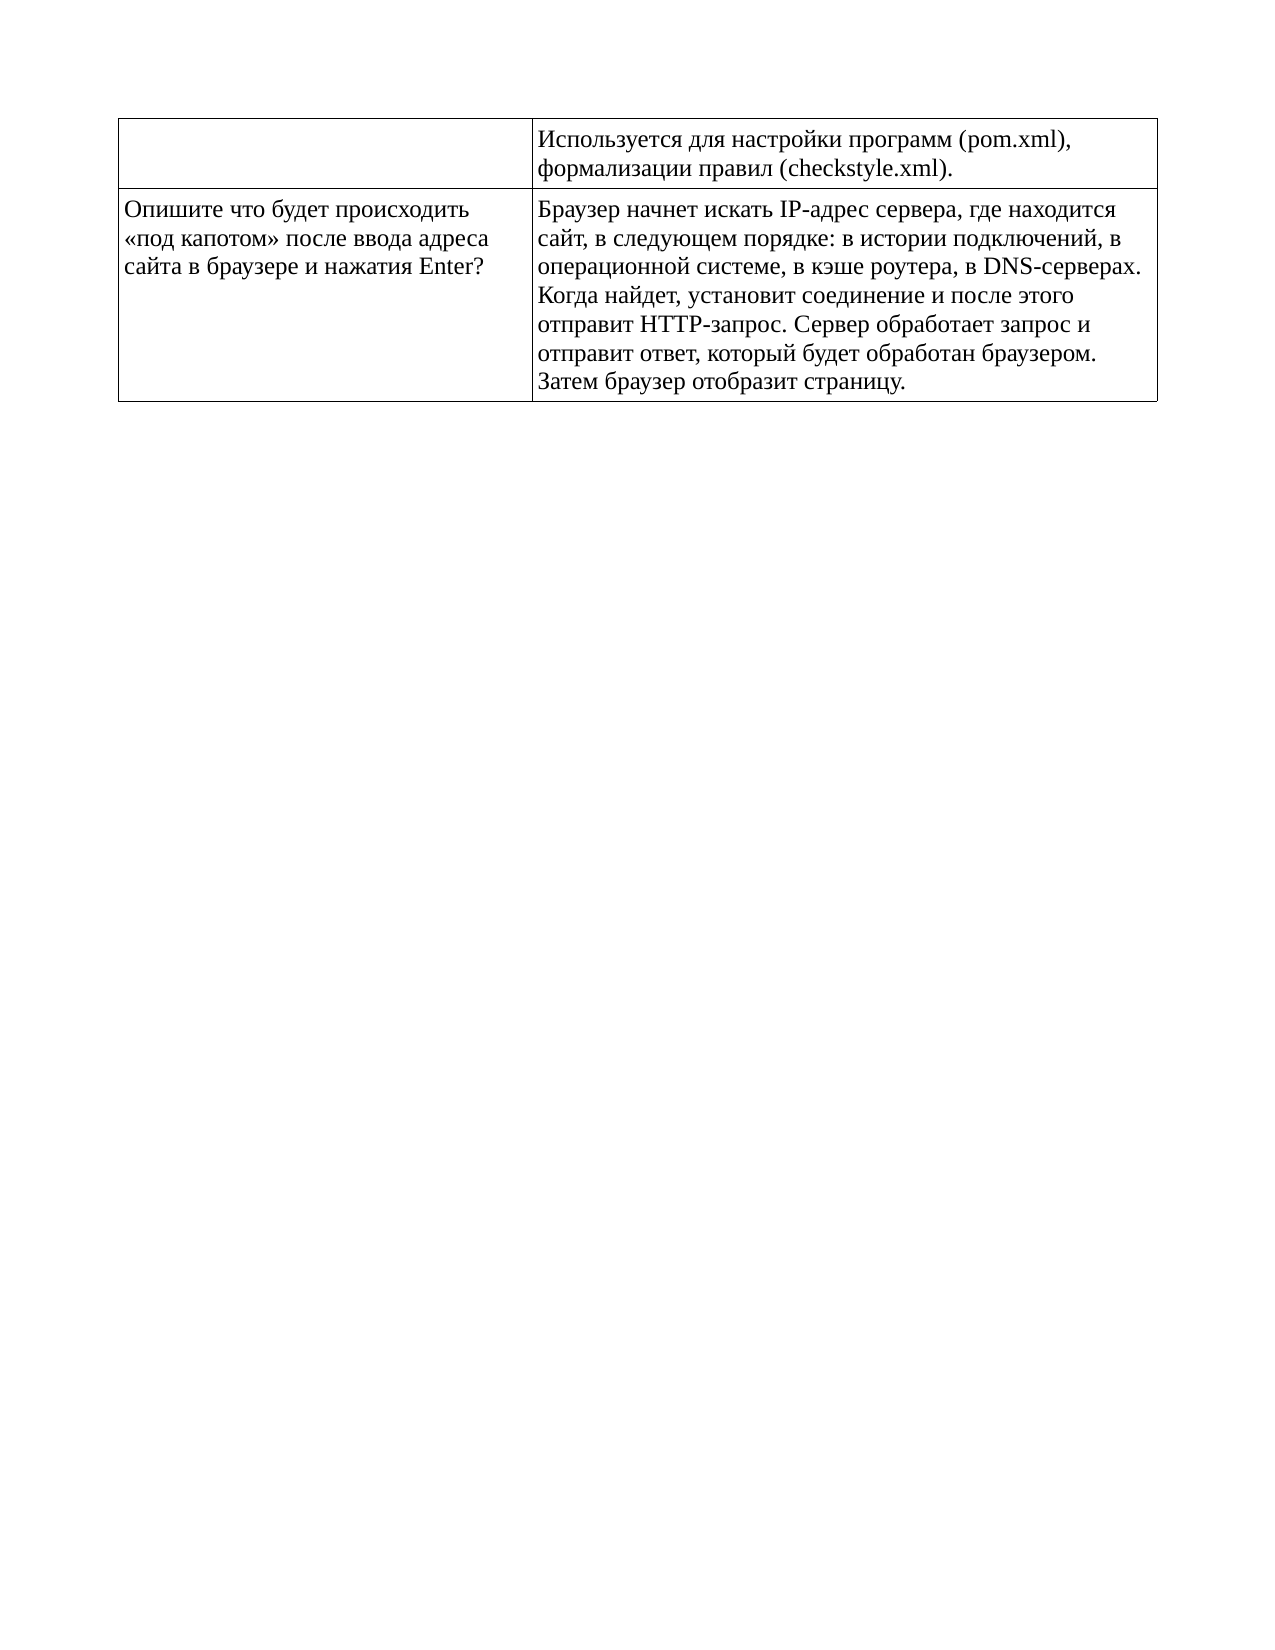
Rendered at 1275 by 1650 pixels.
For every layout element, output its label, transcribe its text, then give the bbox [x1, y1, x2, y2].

table_cell Опишите что будет происходить «под капотом» после ввода адреса сайта в браузере и нажатия Enter? [119, 189, 532, 401]
table_cell Используется для настройки программ (pom.xml), формализации правил (checkstyle.xml). [533, 119, 1157, 188]
table_cell [119, 119, 532, 188]
table_cell Браузер начнет искать IP-адрес сервера, где находится сайт, в следующем порядке: в истории подключений, в операционной системе, в кэше роутера, в DNS-серверах. Когда найдет, установит соединение и после этого отправит HTTP-запрос. Сервер обработает запрос и отправит ответ, который будет обработан браузером. Затем браузер отобразит страницу. [533, 189, 1157, 401]
